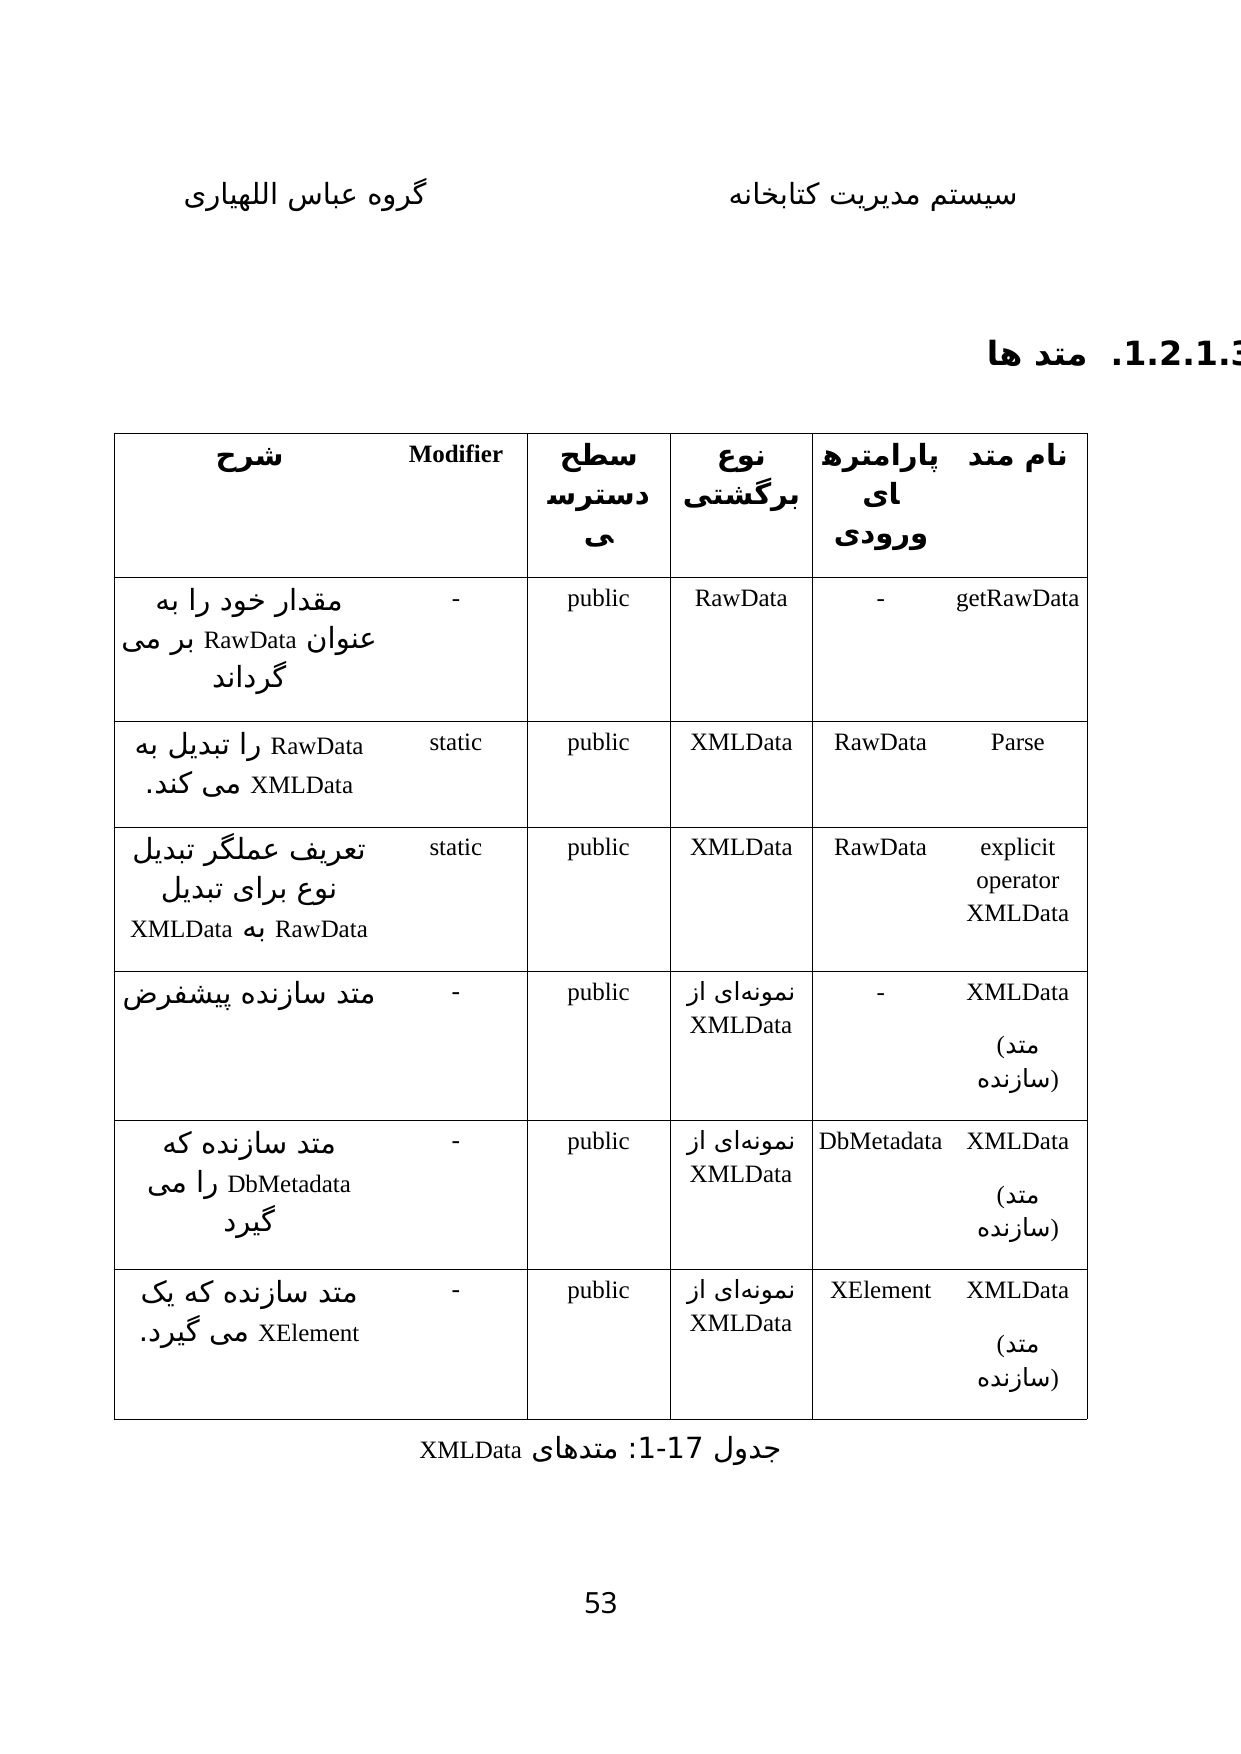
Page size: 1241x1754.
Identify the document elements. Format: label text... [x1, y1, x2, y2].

table_cell XMLData (متد سازنده) [949, 972, 1087, 1120]
table_cell - [384, 1270, 527, 1418]
table_cell public [528, 972, 670, 1120]
table_header سطح دسترسی [528, 434, 670, 577]
table_cell نمونه‌ای از XMLData [671, 1270, 812, 1418]
table_cell RawData [671, 578, 812, 721]
table_cell Parse [949, 722, 1087, 827]
table_cell مقدار خود را به عنوان RawData بر می گرداند [115, 578, 384, 721]
table_cell - [813, 972, 948, 1120]
table_cell RawData [813, 722, 948, 827]
table_cell XMLData [671, 722, 812, 827]
table_cell explicit operator XMLData [949, 828, 1087, 971]
table_cell متد سازنده که DbMetadata را می گیرد [115, 1121, 384, 1269]
table_cell static [384, 828, 527, 971]
table_header نام متد [949, 434, 1087, 577]
table_cell XMLData [671, 828, 812, 971]
table_cell public [528, 722, 670, 827]
table_header Modifier [384, 434, 527, 577]
table_header پارامترهای ورودی [813, 434, 948, 577]
subtitle متد ها [114, 334, 1087, 373]
table_cell تعریف عملگر تبدیل نوع برای تبدیل RawData به XMLData [115, 828, 384, 971]
table_cell public [528, 578, 670, 721]
table_cell getRawData [949, 578, 1087, 721]
text جدول 1-17: متدهای XMLData [114, 1431, 1087, 1465]
table_cell - [813, 578, 948, 721]
table_cell متد سازنده که یک XElement می گیرد. [115, 1270, 384, 1418]
table_cell XMLData (متد سازنده) [949, 1270, 1087, 1418]
table_cell متد سازنده پیشفرض [115, 972, 384, 1120]
table_cell نمونه‌ای از XMLData [671, 1121, 812, 1269]
table_cell DbMetadata [813, 1121, 948, 1269]
table_header شرح [115, 434, 384, 577]
table_header نوع برگشتی [671, 434, 812, 577]
table_cell public [528, 1270, 670, 1418]
table_cell XMLData (متد سازنده) [949, 1121, 1087, 1269]
table_cell RawData [813, 828, 948, 971]
table_cell public [528, 828, 670, 971]
table_cell static [384, 722, 527, 827]
table_cell XElement [813, 1270, 948, 1418]
table_cell - [384, 1121, 527, 1269]
table_cell نمونه‌ای از XMLData [671, 972, 812, 1120]
table_cell - [384, 578, 527, 721]
table_cell RawData را تبدیل به XMLData می کند. [115, 722, 384, 827]
table_cell public [528, 1121, 670, 1269]
table_cell - [384, 972, 527, 1120]
